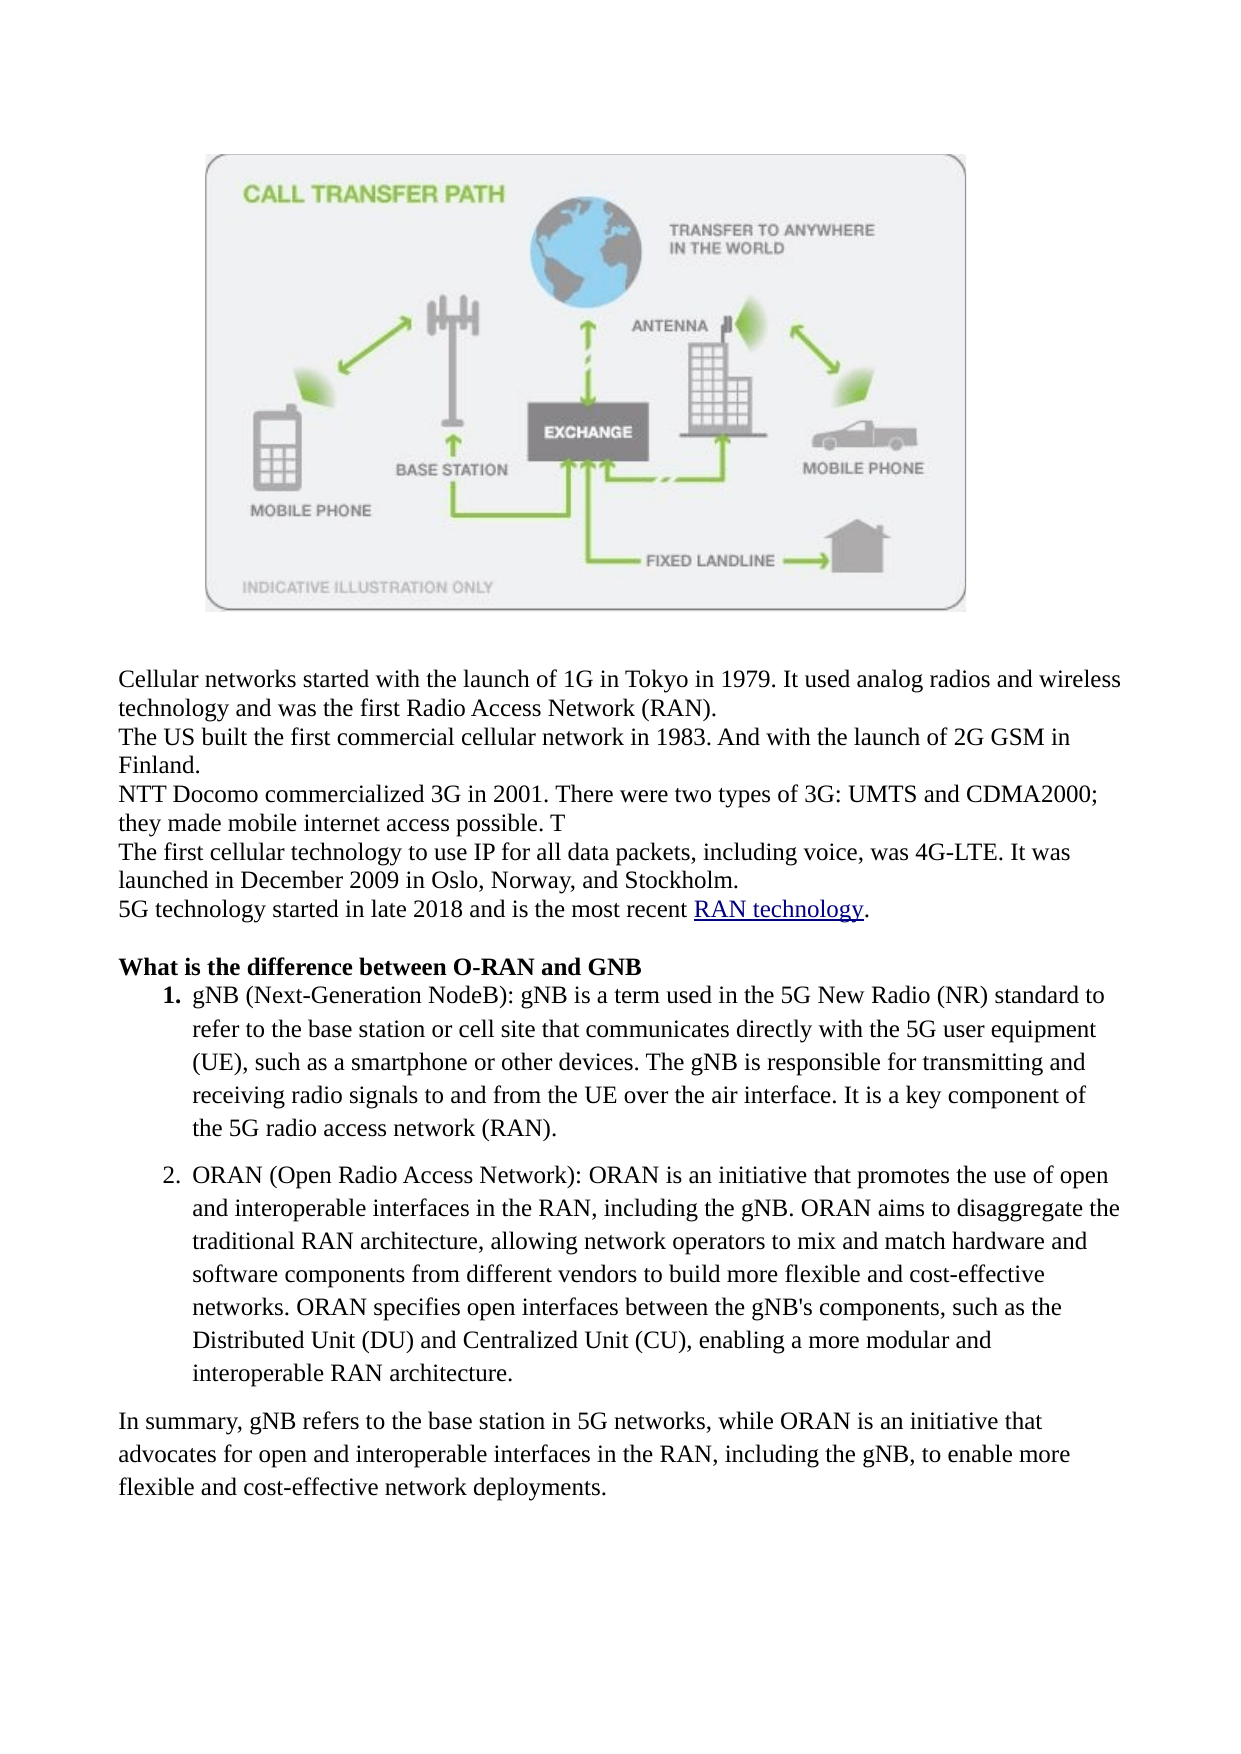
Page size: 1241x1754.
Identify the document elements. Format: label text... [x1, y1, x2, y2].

list ORAN (Open Radio Access Network): ORAN is an initiative that promotes the use of open and interoperable interfaces in the RAN, including the gNB. ORAN aims to disaggregate the traditional RAN architecture, allowing network operators to mix and match hardware and software components from different vendors to build more flexible and cost-effective networks. ORAN specifies open interfaces between the gNB's components, such as the Distributed Unit (DU) and Centralized Unit (CU), enabling a more modular and interoperable RAN architecture. [162, 1160, 1122, 1387]
list gNB (Next-Generation NodeB): gNB is a term used in the 5G New Radio (NR) standard to refer to the base station or cell site that communicates directly with the 5G user equipment (UE), such as a smartphone or other devices. The gNB is responsible for transmitting and receiving radio signals to and from the UE over the air interface. It is a key component of the 5G radio access network (RAN). [162, 981, 1122, 1141]
text What is the difference between O-RAN and GNB [118, 952, 1122, 981]
text The first cellular technology to use IP for all data packets, including voice, was 4G-LTE. It was launched in December 2009 in Oslo, Norway, and Stockholm. [118, 837, 1122, 894]
text Cellular networks started with the launch of 1G in Tokyo in 1979. It used analog radios and wireless technology and was the first Radio Access Network (RAN). [118, 664, 1122, 722]
picture [205, 154, 967, 612]
text NTT Docomo commercialized 3G in 2001. There were two types of 3G: UMTS and CDMA2000; they made mobile internet access possible. T [118, 779, 1122, 837]
text 5G technology started in late 2018 and is the most recent RAN technology. [118, 894, 1122, 923]
text In summary, gNB refers to the base station in 5G networks, while ORAN is an initiative that advocates for open and interoperable interfaces in the RAN, including the gNB, to enable more flexible and cost-effective network deployments. [118, 1406, 1122, 1501]
text The US built the first commercial cellular network in 1983. And with the launch of 2G GSM in Finland. [118, 722, 1122, 779]
